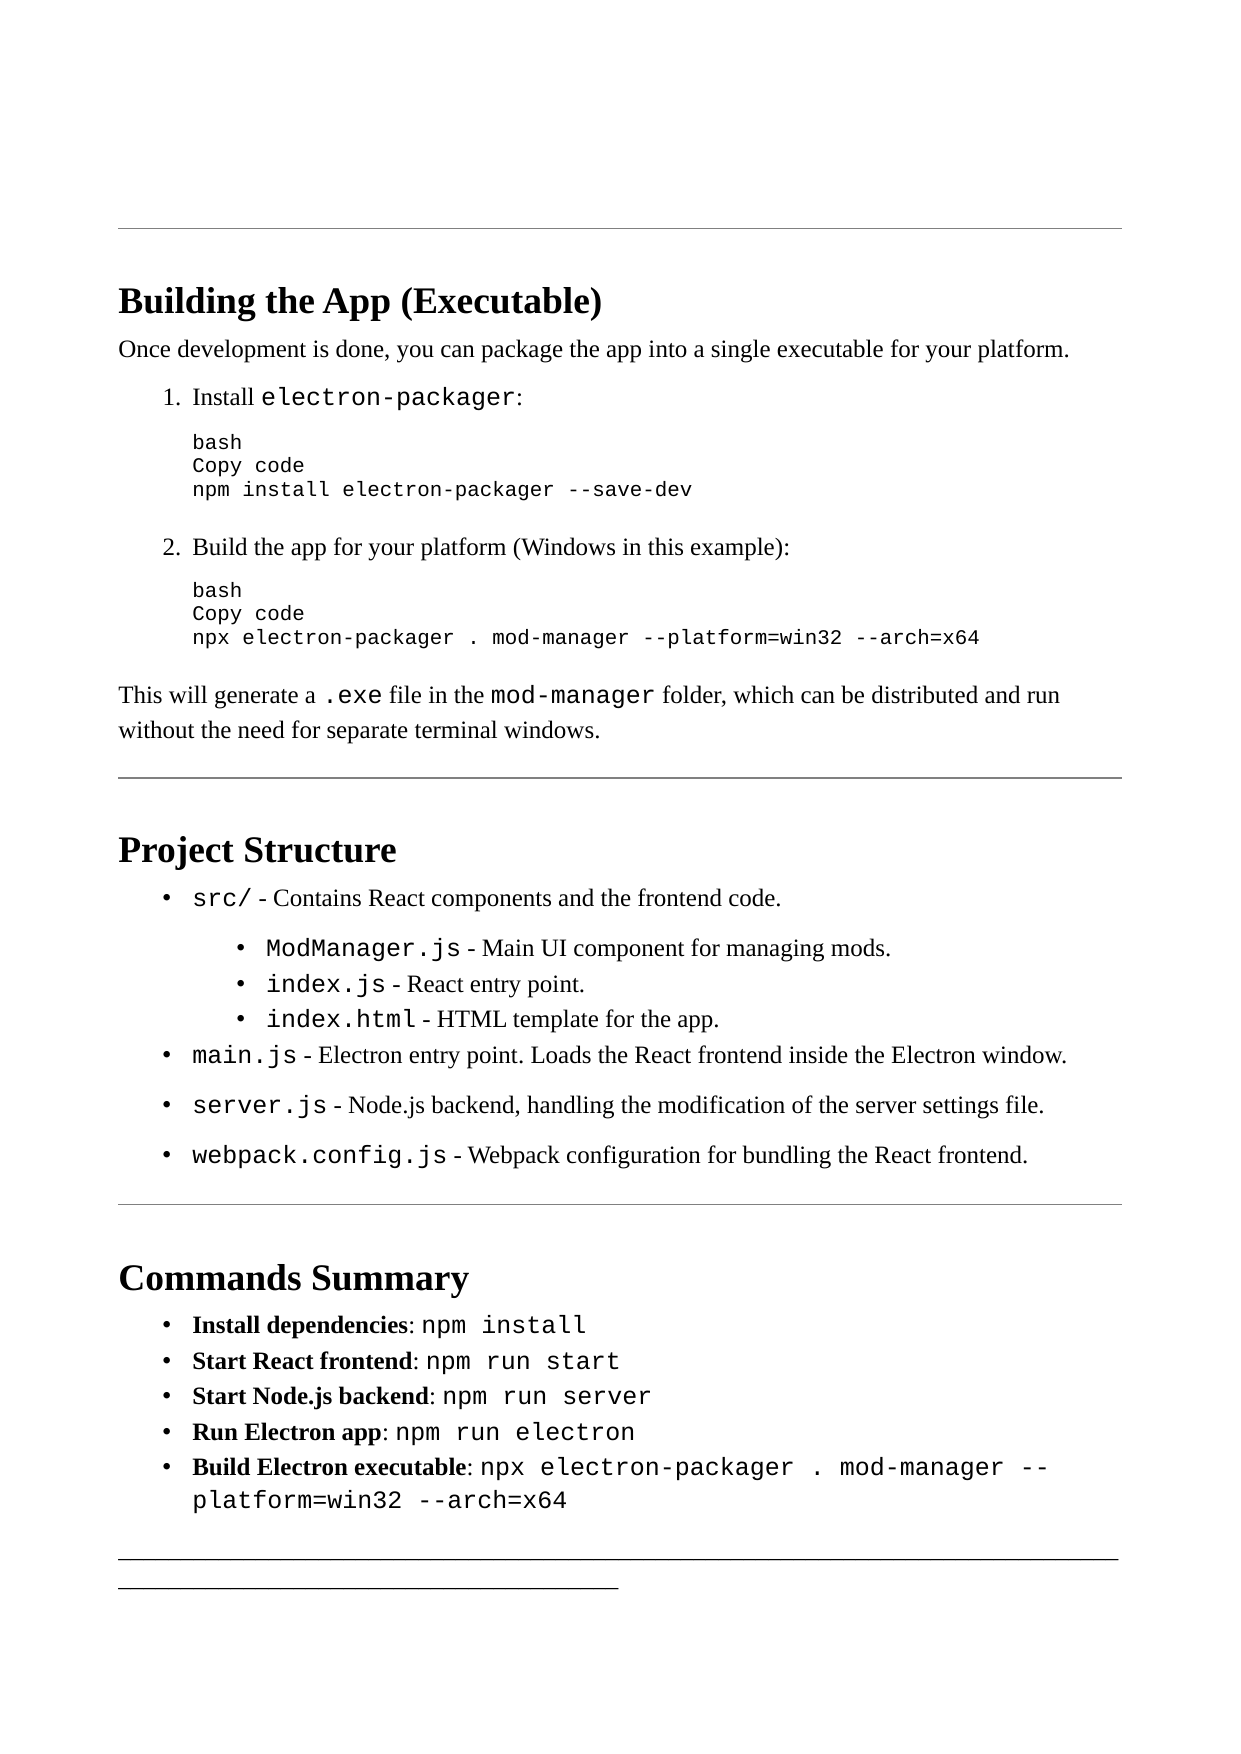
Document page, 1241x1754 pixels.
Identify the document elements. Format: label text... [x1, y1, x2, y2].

list Copy code [162, 455, 1122, 479]
text ________________________________________________________________________________________________________________________ [118, 1534, 1122, 1592]
list Run Electron app: npm run electron [162, 1417, 1122, 1448]
subtitle Commands Summary [118, 1255, 1122, 1298]
subtitle Building the App (Executable) [118, 278, 1122, 322]
list Build Electron executable: npx electron-packager . mod-manager --platform=win32 --arch=x64 [162, 1452, 1122, 1516]
list index.js - React entry point. [236, 969, 1122, 1000]
list npm install electron-packager --save-dev [162, 479, 1122, 503]
list npx electron-packager . mod-manager --platform=win32 --arch=x64 [162, 627, 1122, 651]
list Install electron-packager: [162, 382, 1122, 412]
list server.js - Node.js backend, handling the modification of the server settings file. [162, 1090, 1122, 1121]
text This will generate a .exe file in the mod-manager folder, which can be distributed and run without the need for separate terminal windows. [118, 680, 1122, 744]
list Build the app for your platform (Windows in this example): [162, 532, 1122, 561]
list Start React frontend: npm run start [162, 1346, 1122, 1377]
list Install dependencies: npm install [162, 1311, 1122, 1341]
list Start Node.js backend: npm run server [162, 1381, 1122, 1412]
text Once development is done, you can package the app into a single executable for your platform. [118, 334, 1122, 363]
list src/ - Contains React components and the frontend code. [162, 883, 1122, 914]
list webpack.config.js - Webpack configuration for bundling the React frontend. [162, 1140, 1122, 1171]
list ModManager.js - Main UI component for managing mods. [236, 933, 1122, 964]
subtitle Project Structure [118, 828, 1122, 871]
list bash [162, 580, 1122, 603]
list index.html - HTML template for the app. [236, 1004, 1122, 1035]
list main.js - Electron entry point. Loads the React frontend inside the Electron window. [162, 1040, 1122, 1071]
list Copy code [162, 603, 1122, 627]
list bash [162, 432, 1122, 455]
